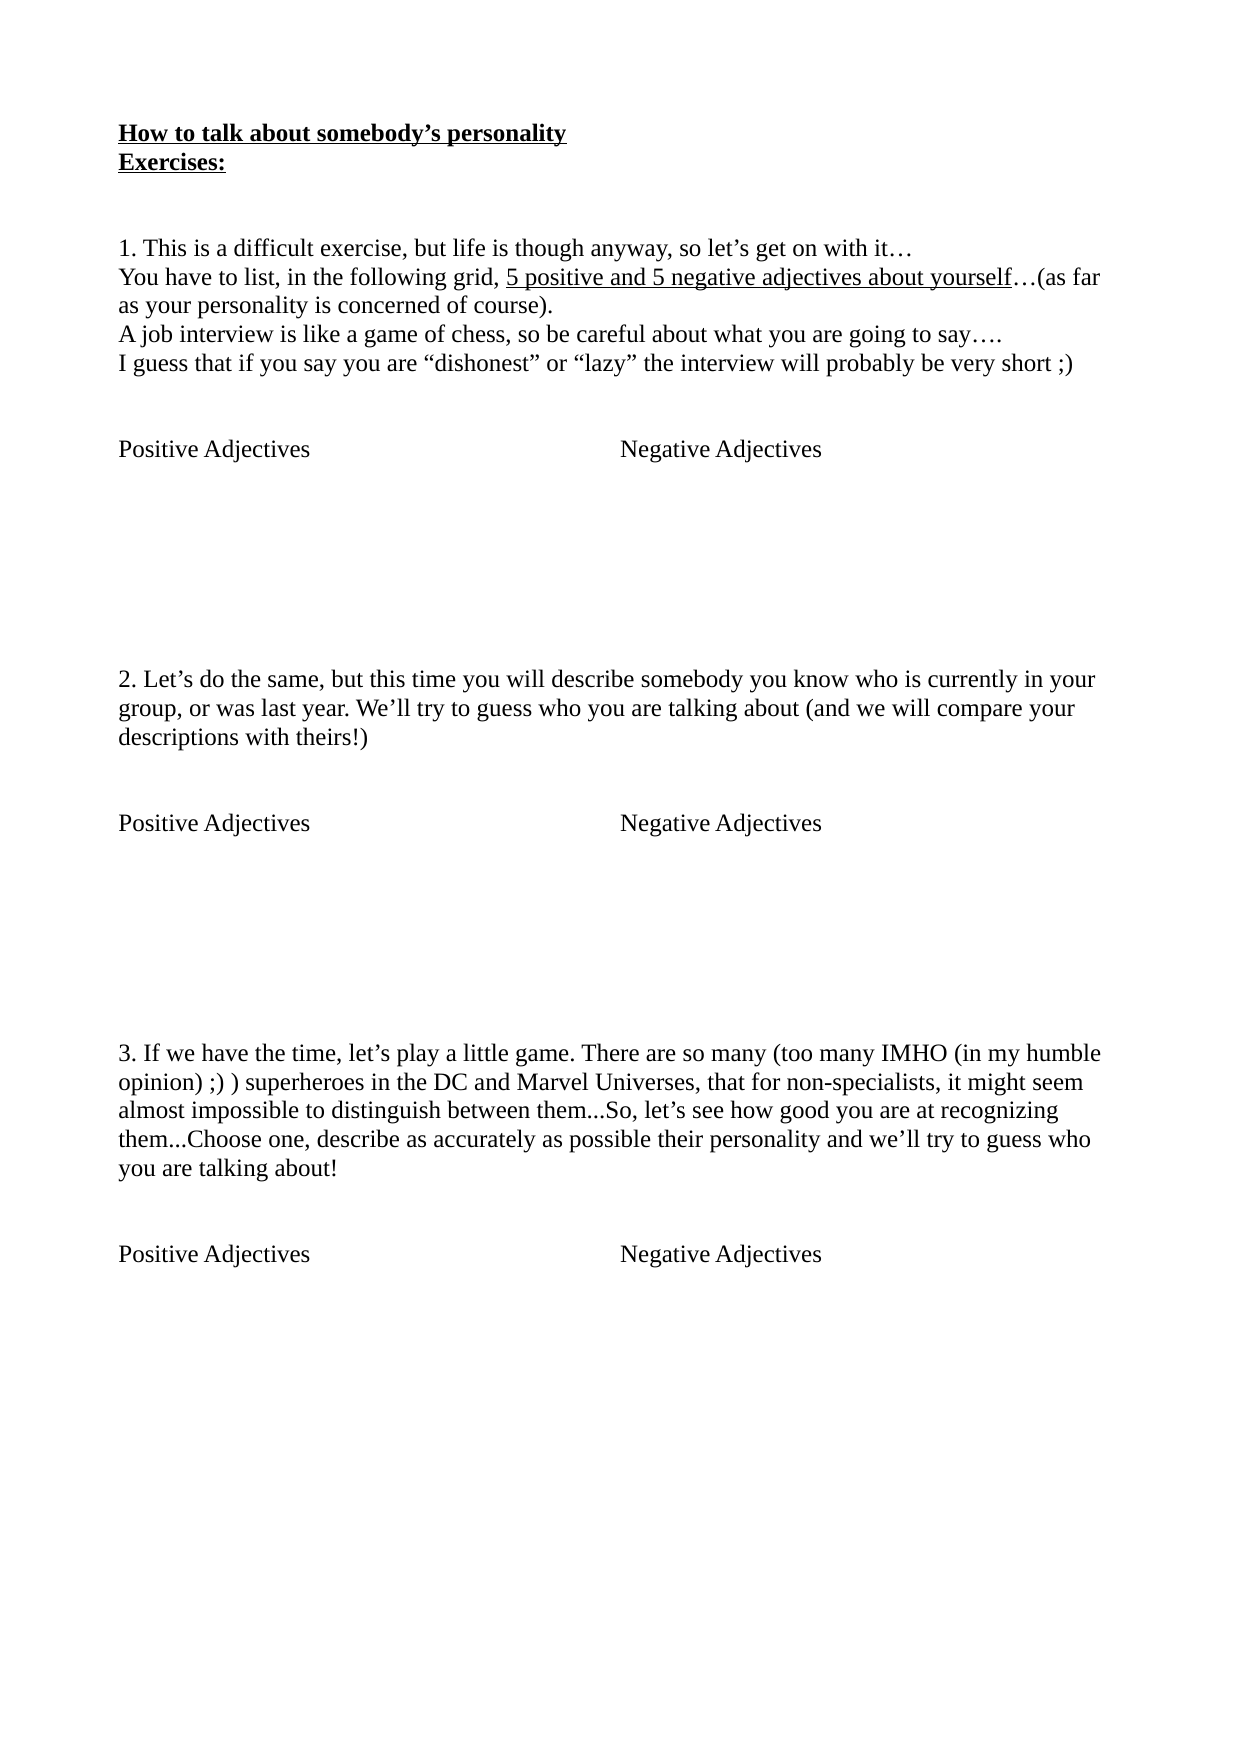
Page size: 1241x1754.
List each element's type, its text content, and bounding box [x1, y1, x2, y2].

text A job interview is like a game of chess, so be careful about what you are going to say…. [118, 319, 1122, 348]
table_header Positive Adjectives [118, 808, 620, 837]
table_cell [620, 463, 1122, 492]
table_cell [620, 894, 1122, 923]
table_cell [118, 1268, 620, 1297]
table_cell [118, 521, 620, 549]
table_cell [620, 923, 1122, 952]
table_cell [118, 1297, 620, 1326]
table_cell [620, 1326, 1122, 1354]
text How to talk about somebody’s personality [118, 118, 1122, 147]
table_header Negative Adjectives [620, 1239, 1122, 1268]
table_cell [118, 463, 620, 492]
table_cell [118, 1383, 620, 1412]
table_cell [118, 492, 620, 521]
table_header Positive Adjectives [118, 434, 620, 463]
table_cell [620, 1354, 1122, 1383]
table_cell [620, 549, 1122, 578]
table_cell [118, 837, 620, 866]
table_cell [620, 578, 1122, 607]
table_header Negative Adjectives [620, 434, 1122, 463]
text I guess that if you say you are “dishonest” or “lazy” the interview will probably be very short ;) [118, 348, 1122, 377]
text 3. If we have the time, let’s play a little game. There are so many (too many IMHO (in my humble opinion) ;) ) superheroes in the DC and Marvel Universes, that for non-specialists, it might seem almost impossible to distinguish between them...So, let’s see how good you are at recognizing them...Choose one, describe as accurately as possible their personality and we’ll try to guess who you are talking about! [118, 1038, 1122, 1182]
table_cell [620, 1268, 1122, 1297]
text 2. Let’s do the same, but this time you will describe somebody you know who is currently in your group, or was last year. We’ll try to guess who you are talking about (and we will compare your descriptions with theirs!) [118, 664, 1122, 751]
table_cell [620, 837, 1122, 866]
table_cell [118, 894, 620, 923]
table_cell [118, 923, 620, 952]
table_cell [118, 549, 620, 578]
text Exercises: [118, 147, 1122, 176]
table_cell [620, 952, 1122, 981]
table_cell [118, 1354, 620, 1383]
text You have to list, in the following grid, 5 positive and 5 negative adjectives about yourself…(as far as your personality is concerned of course). [118, 262, 1122, 319]
table_cell [118, 578, 620, 607]
table_cell [620, 1297, 1122, 1326]
table_cell [118, 1326, 620, 1354]
table_cell [620, 521, 1122, 549]
table_header Negative Adjectives [620, 808, 1122, 837]
table_cell [118, 952, 620, 981]
table_header Positive Adjectives [118, 1239, 620, 1268]
table_cell [620, 492, 1122, 521]
table_cell [620, 1383, 1122, 1412]
table_cell [118, 866, 620, 894]
text 1. This is a difficult exercise, but life is though anyway, so let’s get on with it… [118, 233, 1122, 262]
table_cell [620, 866, 1122, 894]
